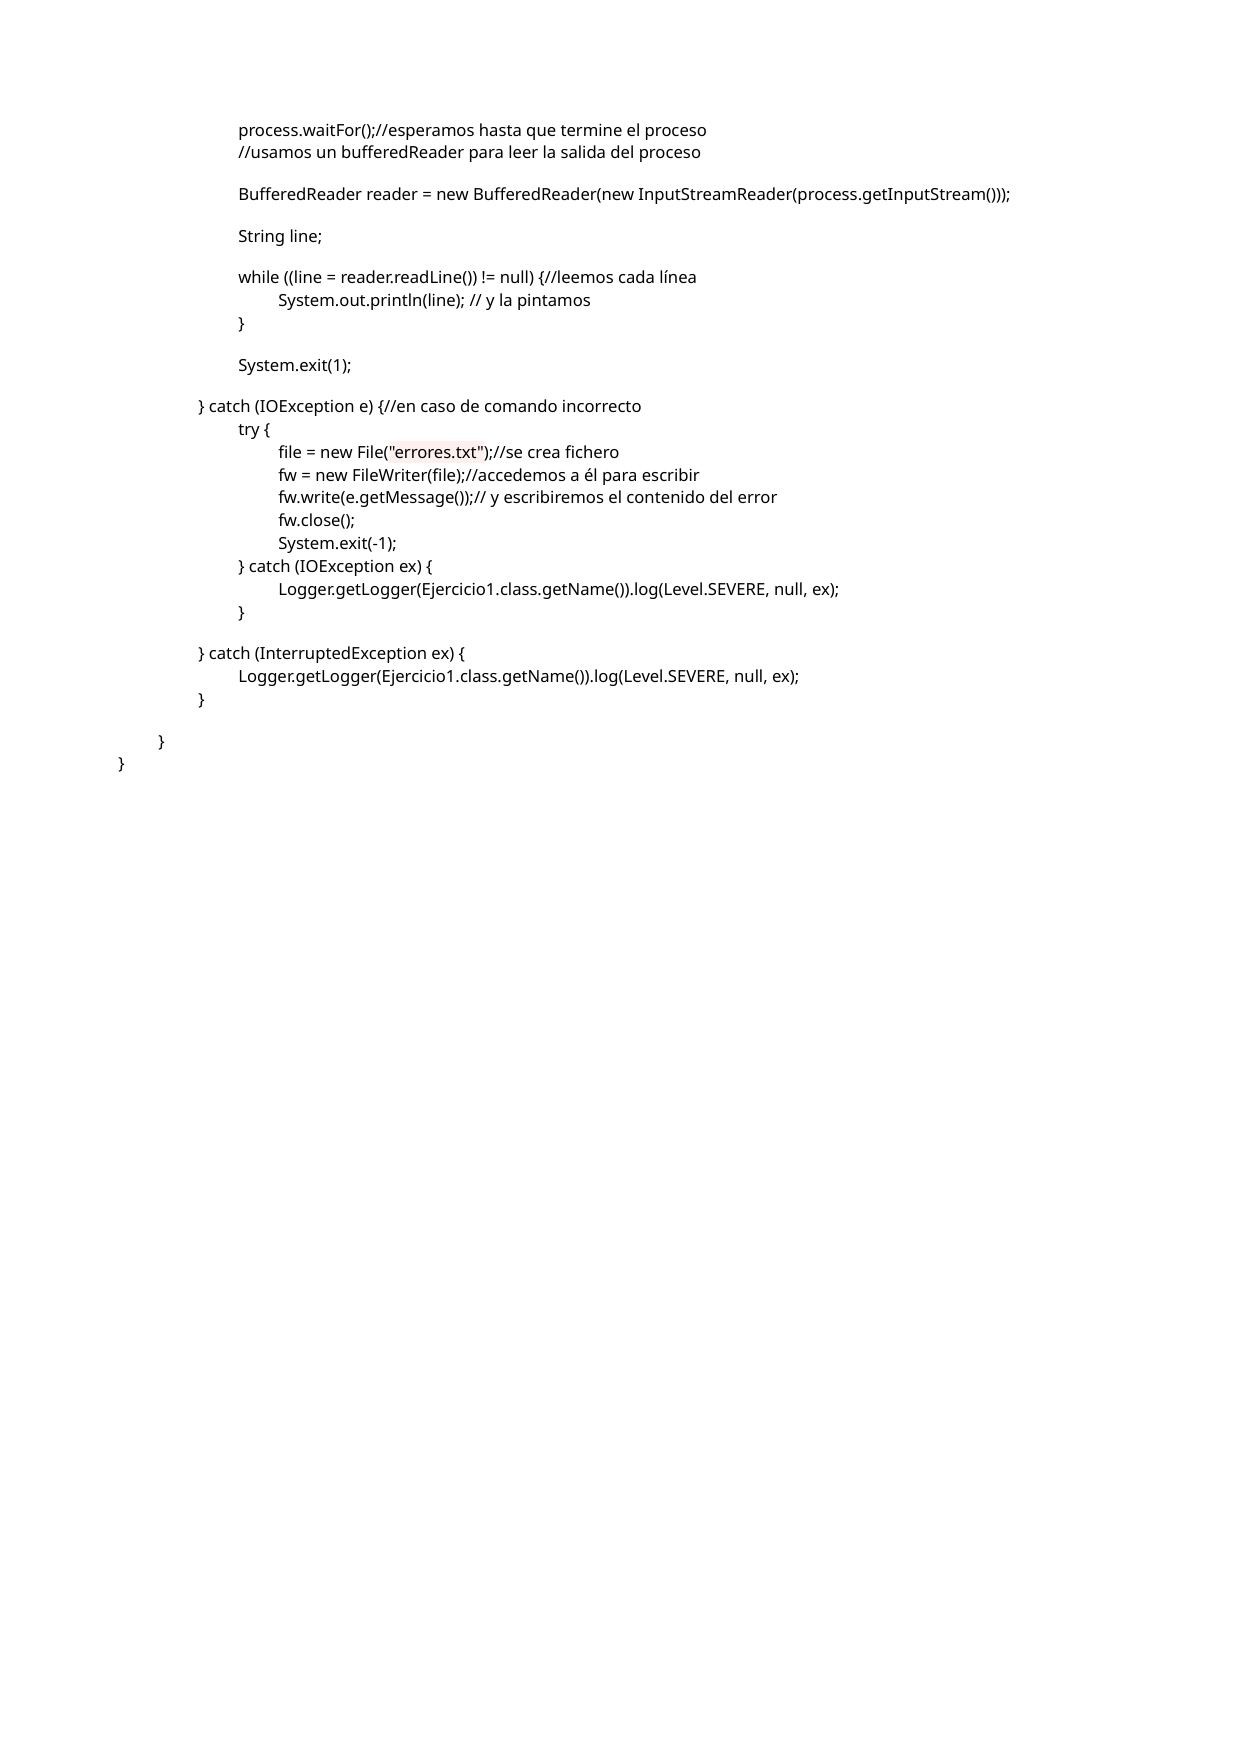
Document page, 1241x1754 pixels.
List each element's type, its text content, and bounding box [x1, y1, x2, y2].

text Logger.getLogger(Ejercicio1.class.getName()).log(Level.SEVERE, null, ex); [118, 577, 1122, 600]
text Logger.getLogger(Ejercicio1.class.getName()).log(Level.SEVERE, null, ex); [118, 665, 1122, 687]
text } catch (InterruptedException ex) { [118, 642, 1122, 665]
text } catch (IOException e) {//en caso de comando incorrecto [118, 395, 1122, 418]
text } [118, 752, 1122, 775]
text fw = new FileWriter(file);//accedemos a él para escribir [118, 463, 1122, 486]
text } [118, 312, 1122, 334]
text } [118, 600, 1122, 623]
text String line; [118, 224, 1122, 247]
text process.waitFor();//esperamos hasta que termine el proceso [118, 118, 1122, 141]
text while ((line = reader.readLine()) != null) {//leemos cada línea [118, 266, 1122, 289]
text //usamos un bufferedReader para leer la salida del proceso [118, 141, 1122, 164]
text fw.close(); [118, 509, 1122, 532]
text System.exit(1); [118, 353, 1122, 376]
text BufferedReader reader = new BufferedReader(new InputStreamReader(process.getInputStream())); [118, 183, 1122, 205]
text System.exit(-1); [118, 532, 1122, 554]
text } [118, 729, 1122, 752]
text fw.write(e.getMessage());// y escribiremos el contenido del error [118, 486, 1122, 509]
text } [118, 687, 1122, 710]
text } catch (IOException ex) { [118, 554, 1122, 577]
text System.out.println(line); // y la pintamos [118, 289, 1122, 312]
text file = new File("errores.txt");//se crea fichero [118, 441, 1122, 463]
text try { [118, 418, 1122, 441]
